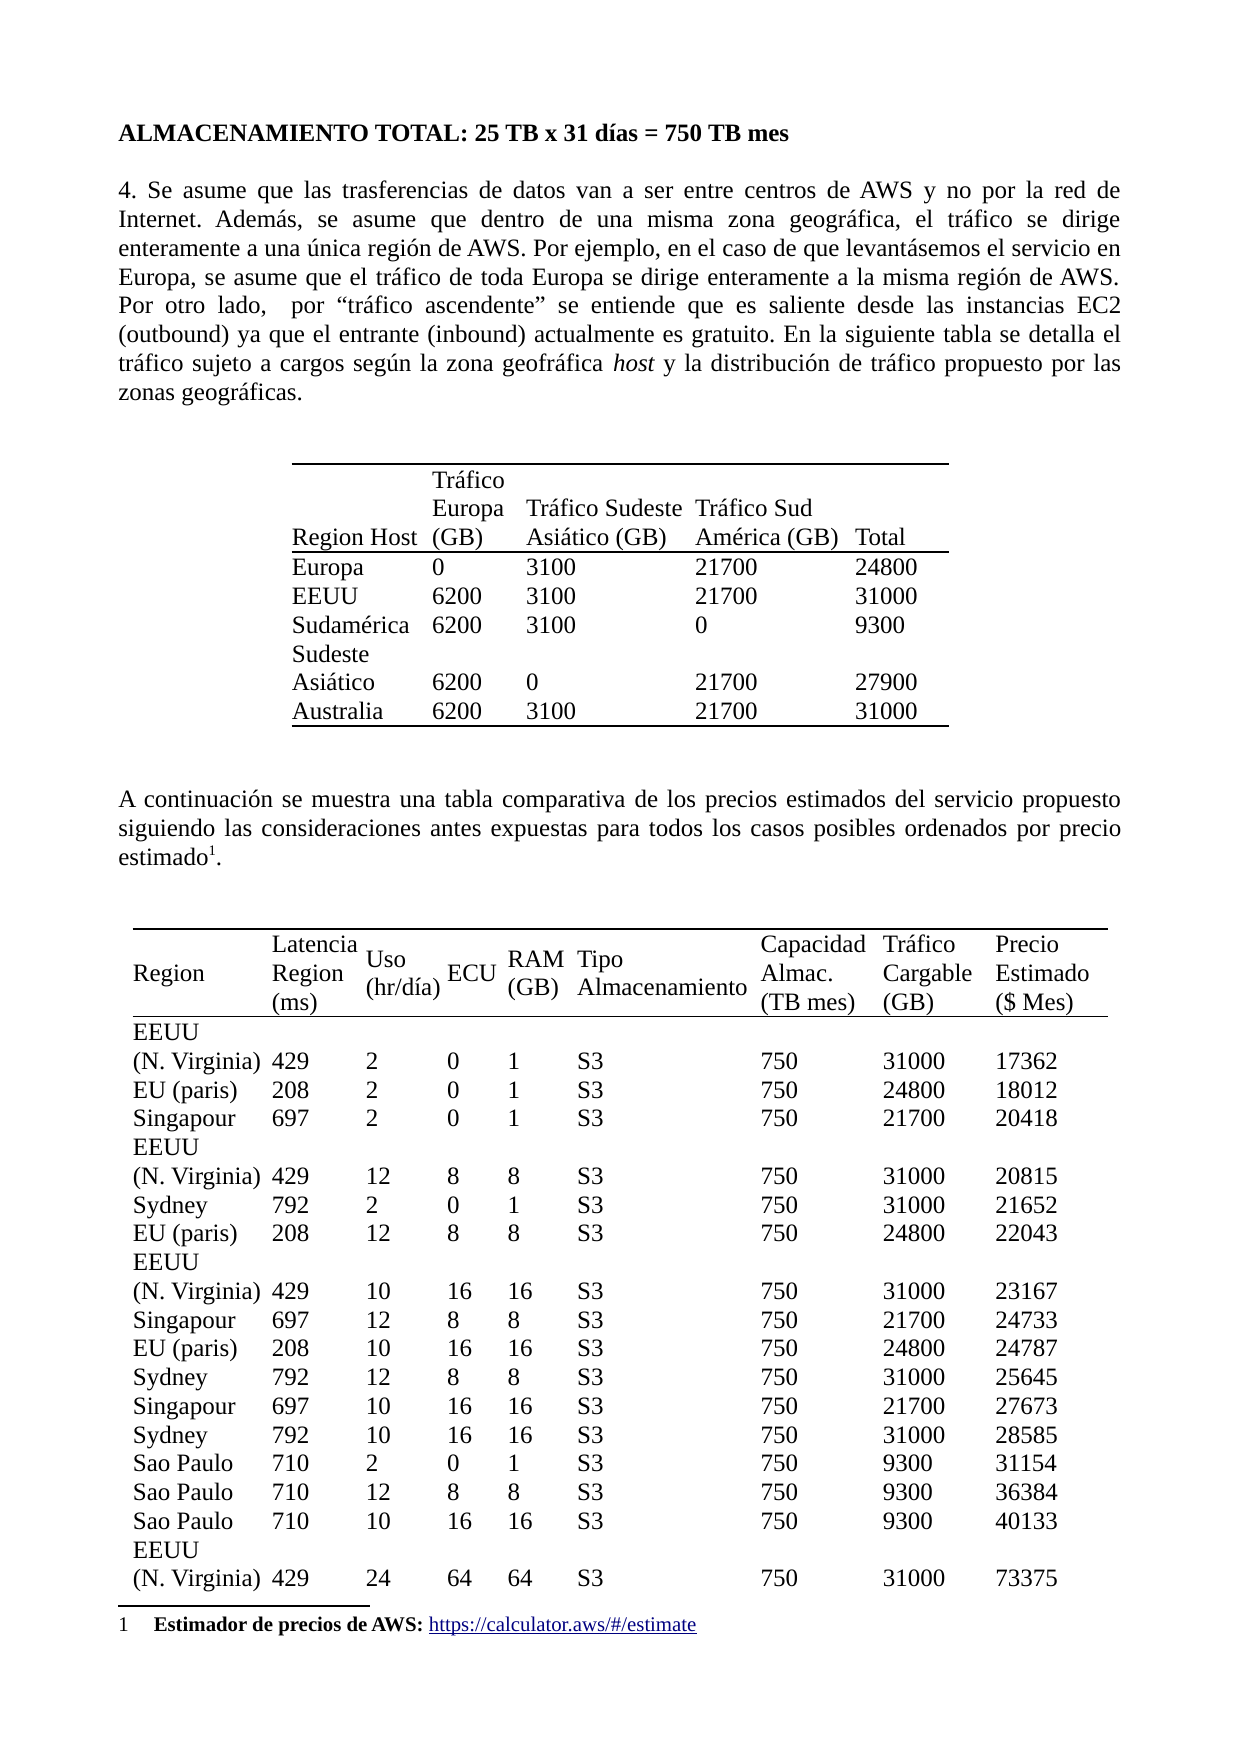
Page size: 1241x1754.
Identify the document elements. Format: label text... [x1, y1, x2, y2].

table_cell 21652 [995, 1190, 1108, 1218]
table_cell 750 [760, 1017, 883, 1075]
table_cell S3 [577, 1190, 760, 1218]
table_cell S3 [577, 1535, 760, 1592]
table_cell 750 [760, 1075, 883, 1103]
table_cell 0 [447, 1449, 507, 1477]
table_cell 28585 [995, 1420, 1108, 1448]
table_cell S3 [577, 1132, 760, 1190]
table_cell S3 [577, 1391, 760, 1420]
table_cell 24787 [995, 1334, 1108, 1362]
table_cell Singapour [133, 1305, 272, 1333]
table_cell 64 [508, 1535, 577, 1592]
table_cell 0 [447, 1190, 507, 1218]
table_cell 750 [760, 1219, 883, 1247]
table_cell 31000 [883, 1362, 995, 1391]
table_cell 1 [508, 1190, 577, 1218]
table_cell 31154 [995, 1449, 1108, 1477]
table_cell 6200 [432, 610, 526, 639]
table_cell Singapour [133, 1104, 272, 1132]
table_cell Sudeste Asiático [292, 639, 432, 696]
table_cell 31000 [883, 1535, 995, 1592]
table_cell 697 [272, 1391, 366, 1420]
table_cell 750 [760, 1334, 883, 1362]
table_cell 25645 [995, 1362, 1108, 1391]
table_cell 24800 [883, 1219, 995, 1247]
table_cell 16 [447, 1420, 507, 1448]
table_cell 8 [447, 1219, 507, 1247]
table_cell Sudamérica [292, 610, 432, 639]
table_cell Sydney [133, 1190, 272, 1218]
table_cell S3 [577, 1362, 760, 1391]
table_cell 10 [366, 1247, 447, 1305]
table_cell S3 [577, 1219, 760, 1247]
table_cell Sydney [133, 1420, 272, 1448]
table_cell 750 [760, 1305, 883, 1333]
table_cell 16 [447, 1334, 507, 1362]
table_cell 429 [272, 1247, 366, 1305]
table_cell 697 [272, 1104, 366, 1132]
table_cell 429 [272, 1132, 366, 1190]
table_cell EEUU [292, 581, 432, 610]
table_cell S3 [577, 1420, 760, 1448]
table_header Tráfico Sud América (GB) [695, 465, 855, 551]
table_cell 8 [508, 1477, 577, 1506]
table_header Capacidad Almac. (TB mes) [760, 930, 883, 1016]
table_cell 750 [760, 1535, 883, 1592]
table_cell 10 [366, 1506, 447, 1535]
table_cell 24 [366, 1535, 447, 1592]
table_cell 792 [272, 1362, 366, 1391]
table_cell 64 [447, 1535, 507, 1592]
table_cell 24800 [883, 1334, 995, 1362]
table_cell 12 [366, 1477, 447, 1506]
table_cell EU (paris) [133, 1075, 272, 1103]
table_cell 9300 [855, 610, 949, 639]
table_cell 0 [447, 1075, 507, 1103]
table_cell 750 [760, 1449, 883, 1477]
table_cell Sydney [133, 1362, 272, 1391]
table_cell 8 [447, 1362, 507, 1391]
table_header Total [855, 465, 949, 551]
table_cell 2 [366, 1075, 447, 1103]
table_cell 792 [272, 1420, 366, 1448]
table_cell 73375 [995, 1535, 1108, 1592]
table_cell 8 [447, 1132, 507, 1190]
table_cell 18012 [995, 1075, 1108, 1103]
table_cell 8 [508, 1219, 577, 1247]
table_cell 31000 [883, 1132, 995, 1190]
text ALMACENAMIENTO TOTAL: 25 TB x 31 días = 750 TB mes [118, 118, 1122, 147]
table_cell 0 [447, 1017, 507, 1075]
table_cell S3 [577, 1075, 760, 1103]
table_cell 21700 [695, 696, 855, 725]
table_cell 24733 [995, 1305, 1108, 1333]
text Estimador de precios de AWS: https://calculator.aws/#/estimate [118, 1612, 1122, 1636]
table_cell 429 [272, 1017, 366, 1075]
table_cell Australia [292, 696, 432, 725]
table_cell 27673 [995, 1391, 1108, 1420]
table_cell 710 [272, 1506, 366, 1535]
table_cell 1 [508, 1449, 577, 1477]
table_cell S3 [577, 1449, 760, 1477]
table_header Tráfico Cargable (GB) [883, 930, 995, 1016]
table_cell 6200 [432, 696, 526, 725]
table_cell S3 [577, 1017, 760, 1075]
table_cell 24800 [883, 1075, 995, 1103]
table_cell 40133 [995, 1506, 1108, 1535]
table_cell 3100 [526, 696, 695, 725]
table_header Region Host [292, 465, 432, 551]
table_cell 31000 [883, 1247, 995, 1305]
table_cell 20815 [995, 1132, 1108, 1190]
table_cell 8 [447, 1477, 507, 1506]
table_cell 21700 [883, 1104, 995, 1132]
table_cell Sao Paulo [133, 1477, 272, 1506]
table_cell EEUU (N. Virginia) [133, 1535, 272, 1592]
table_cell 21700 [883, 1305, 995, 1333]
table_cell 750 [760, 1362, 883, 1391]
table_cell 21700 [883, 1391, 995, 1420]
table_cell 23167 [995, 1247, 1108, 1305]
table_cell 750 [760, 1477, 883, 1506]
table_cell 17362 [995, 1017, 1108, 1075]
table_cell Sao Paulo [133, 1506, 272, 1535]
table_cell S3 [577, 1506, 760, 1535]
table_cell 0 [447, 1104, 507, 1132]
table_cell 792 [272, 1190, 366, 1218]
table_cell 36384 [995, 1477, 1108, 1506]
table_header Uso (hr/día) [366, 930, 447, 1016]
table_cell 9300 [883, 1477, 995, 1506]
table_cell 3100 [526, 553, 695, 581]
table_cell 6200 [432, 581, 526, 610]
table_cell 2 [366, 1104, 447, 1132]
table_cell 8 [508, 1305, 577, 1333]
table_cell 12 [366, 1219, 447, 1247]
table_cell S3 [577, 1334, 760, 1362]
table_cell 10 [366, 1391, 447, 1420]
table_cell EU (paris) [133, 1219, 272, 1247]
table_cell EEUU (N. Virginia) [133, 1247, 272, 1305]
table_header Precio Estimado ($ Mes) [995, 930, 1108, 1016]
table_cell Europa [292, 553, 432, 581]
table_cell S3 [577, 1305, 760, 1333]
table_cell 0 [695, 610, 855, 639]
table_cell 10 [366, 1334, 447, 1362]
table_cell 22043 [995, 1219, 1108, 1247]
table_cell EEUU (N. Virginia) [133, 1132, 272, 1190]
table_cell 710 [272, 1449, 366, 1477]
table_cell 10 [366, 1420, 447, 1448]
table_cell 2 [366, 1449, 447, 1477]
text A continuación se muestra una tabla comparativa de los precios estimados del servicio propuesto siguiendo las consideraciones antes expuestas para todos los casos posibles ordenados por precio estimado. [118, 784, 1122, 870]
table_cell 750 [760, 1391, 883, 1420]
table_cell 16 [508, 1334, 577, 1362]
table_cell 21700 [695, 639, 855, 696]
table_cell 16 [508, 1420, 577, 1448]
table_header Tráfico Sudeste Asiático (GB) [526, 465, 695, 551]
table_cell 750 [760, 1104, 883, 1132]
table_cell 208 [272, 1334, 366, 1362]
table_cell 750 [760, 1247, 883, 1305]
table_cell 8 [447, 1305, 507, 1333]
table_cell 16 [508, 1391, 577, 1420]
table_cell 750 [760, 1190, 883, 1218]
table_cell 0 [526, 639, 695, 696]
table_cell 21700 [695, 581, 855, 610]
table_cell 1 [508, 1104, 577, 1132]
table_cell 3100 [526, 581, 695, 610]
table_cell 208 [272, 1075, 366, 1103]
table_cell 12 [366, 1362, 447, 1391]
table_cell 31000 [883, 1190, 995, 1218]
table_cell 27900 [855, 639, 949, 696]
table_cell 31000 [883, 1017, 995, 1075]
table_cell 1 [508, 1075, 577, 1103]
table_cell S3 [577, 1477, 760, 1506]
table_cell S3 [577, 1104, 760, 1132]
table_cell 9300 [883, 1449, 995, 1477]
table_cell 8 [508, 1132, 577, 1190]
table_cell 16 [447, 1391, 507, 1420]
table_cell Sao Paulo [133, 1449, 272, 1477]
table_cell 429 [272, 1535, 366, 1592]
table_cell 16 [508, 1506, 577, 1535]
table_header Region [133, 930, 272, 1016]
table_cell 16 [447, 1506, 507, 1535]
table_cell 697 [272, 1305, 366, 1333]
table_header ECU [447, 930, 507, 1016]
table_header RAM (GB) [508, 930, 577, 1016]
text 4. Se asume que las trasferencias de datos van a ser entre centros de AWS y no por la red de Internet. Además, se asume que dentro de una misma zona geográfica, el tráfico se dirige enteramente a una única región de AWS. Por ejemplo, en el caso de que levantásemos el servicio en Europa, se asume que el tráfico de toda Europa se dirige enteramente a la misma región de AWS. Por otro lado, por “tráfico ascendente” se entiende que es saliente desde las instancias EC2 (outbound) ya que el entrante (inbound) actualmente es gratuito. En la siguiente tabla se detalla el tráfico sujeto a cargos según la zona geofráfica host y la distribución de tráfico propuesto por las zonas geográficas. [118, 176, 1122, 406]
table_cell 750 [760, 1420, 883, 1448]
table_cell 31000 [855, 581, 949, 610]
table_cell 0 [432, 553, 526, 581]
table_cell 31000 [883, 1420, 995, 1448]
table_cell 12 [366, 1132, 447, 1190]
table_cell 750 [760, 1132, 883, 1190]
table_cell 3100 [526, 610, 695, 639]
table_cell 12 [366, 1305, 447, 1333]
table_cell 9300 [883, 1506, 995, 1535]
table_cell Singapour [133, 1391, 272, 1420]
table_cell 20418 [995, 1104, 1108, 1132]
table_header Tipo Almacenamiento [577, 930, 760, 1016]
table_cell 2 [366, 1017, 447, 1075]
table_cell 31000 [855, 696, 949, 725]
table_cell 24800 [855, 553, 949, 581]
table_cell 208 [272, 1219, 366, 1247]
table_cell 710 [272, 1477, 366, 1506]
table_cell 1 [508, 1017, 577, 1075]
table_cell S3 [577, 1247, 760, 1305]
table_cell EEUU (N. Virginia) [133, 1017, 272, 1075]
table_cell 8 [508, 1362, 577, 1391]
table_cell 6200 [432, 639, 526, 696]
table_cell 16 [447, 1247, 507, 1305]
table_cell 2 [366, 1190, 447, 1218]
table_cell 750 [760, 1506, 883, 1535]
table_cell 16 [508, 1247, 577, 1305]
table_header Latencia Region (ms) [272, 930, 366, 1016]
table_header Tráfico Europa (GB) [432, 465, 526, 551]
table_cell 21700 [695, 553, 855, 581]
table_cell EU (paris) [133, 1334, 272, 1362]
